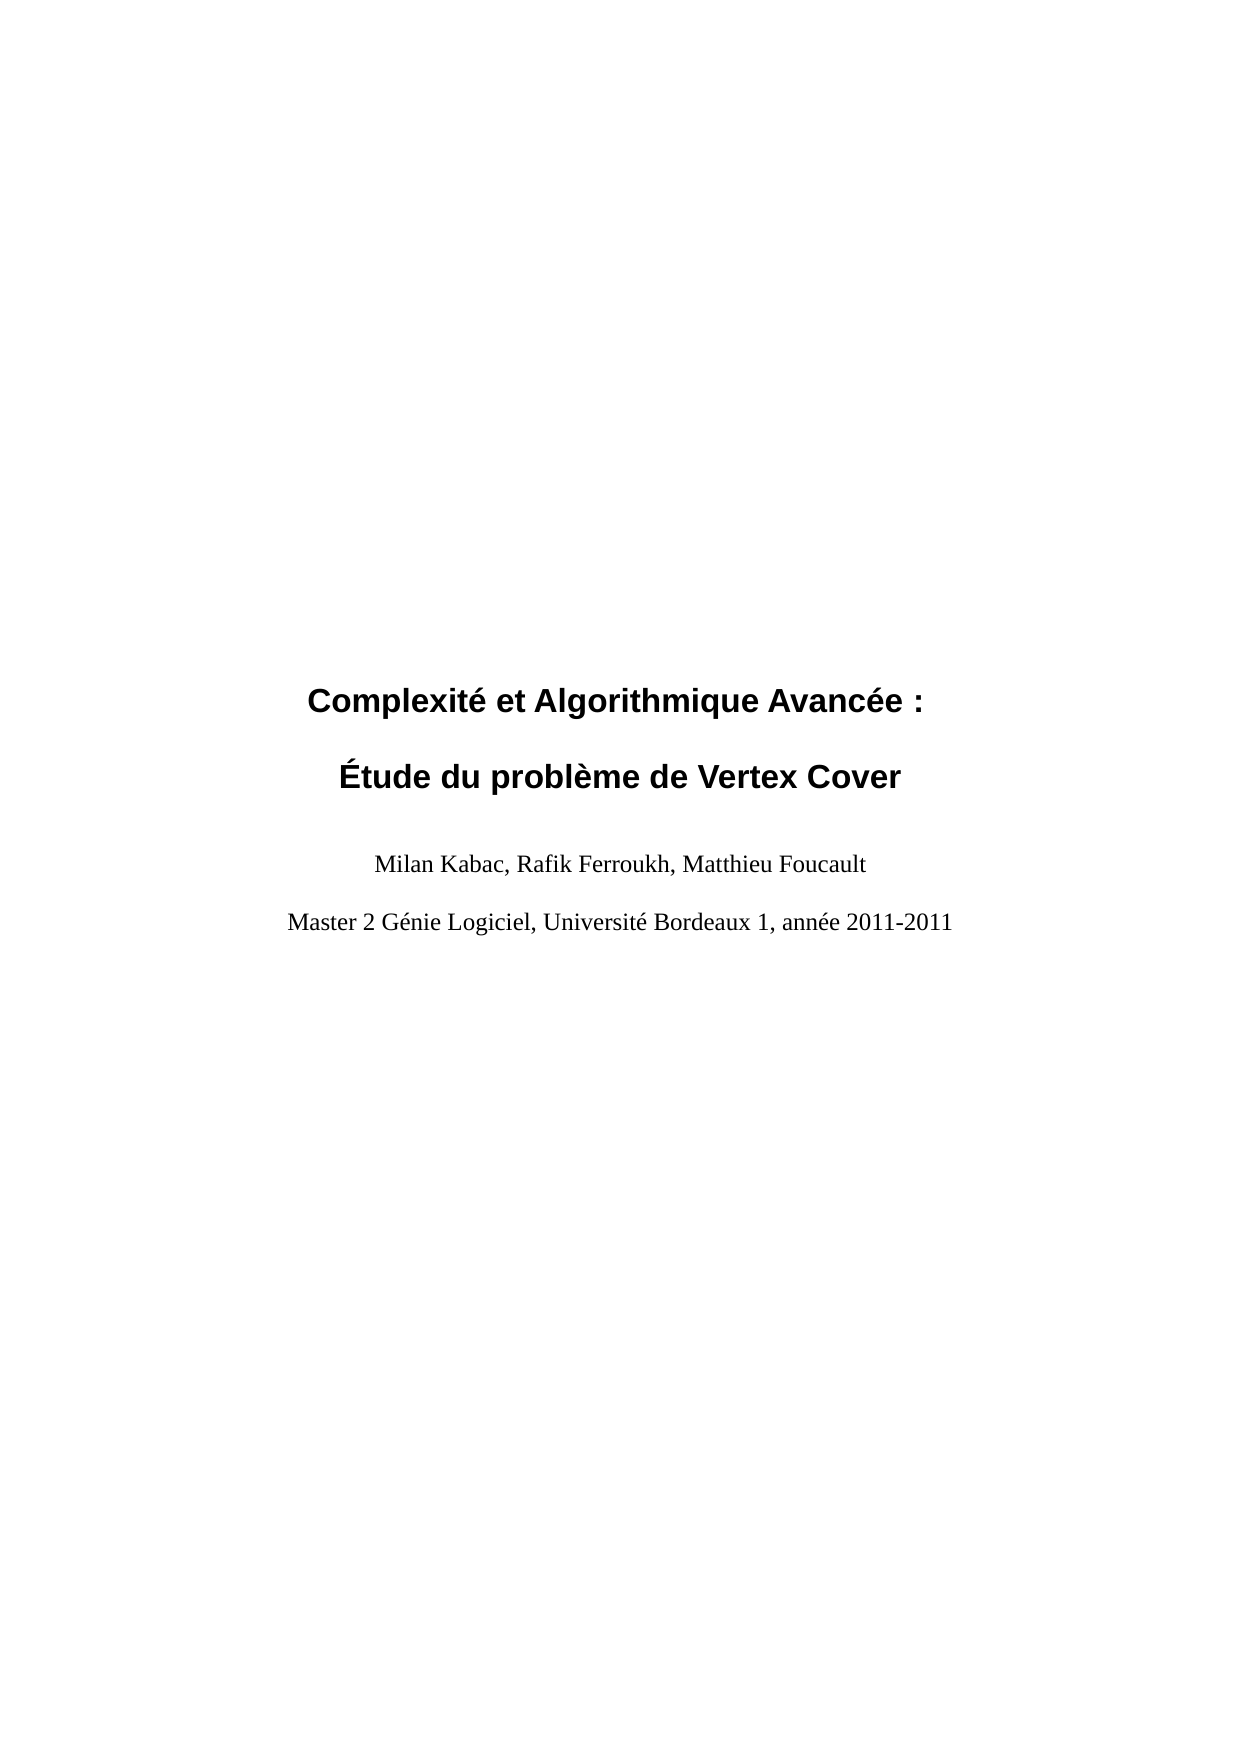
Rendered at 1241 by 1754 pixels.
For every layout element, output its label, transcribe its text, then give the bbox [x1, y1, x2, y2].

subtitle Complexité et Algorithmique Avancée : [118, 681, 1122, 720]
subtitle Étude du problème de Vertex Cover [118, 757, 1122, 796]
text Master 2 Génie Logiciel, Université Bordeaux 1, année 2011-2011 [118, 907, 1122, 936]
text Milan Kabac, Rafik Ferroukh, Matthieu Foucault [118, 849, 1122, 878]
